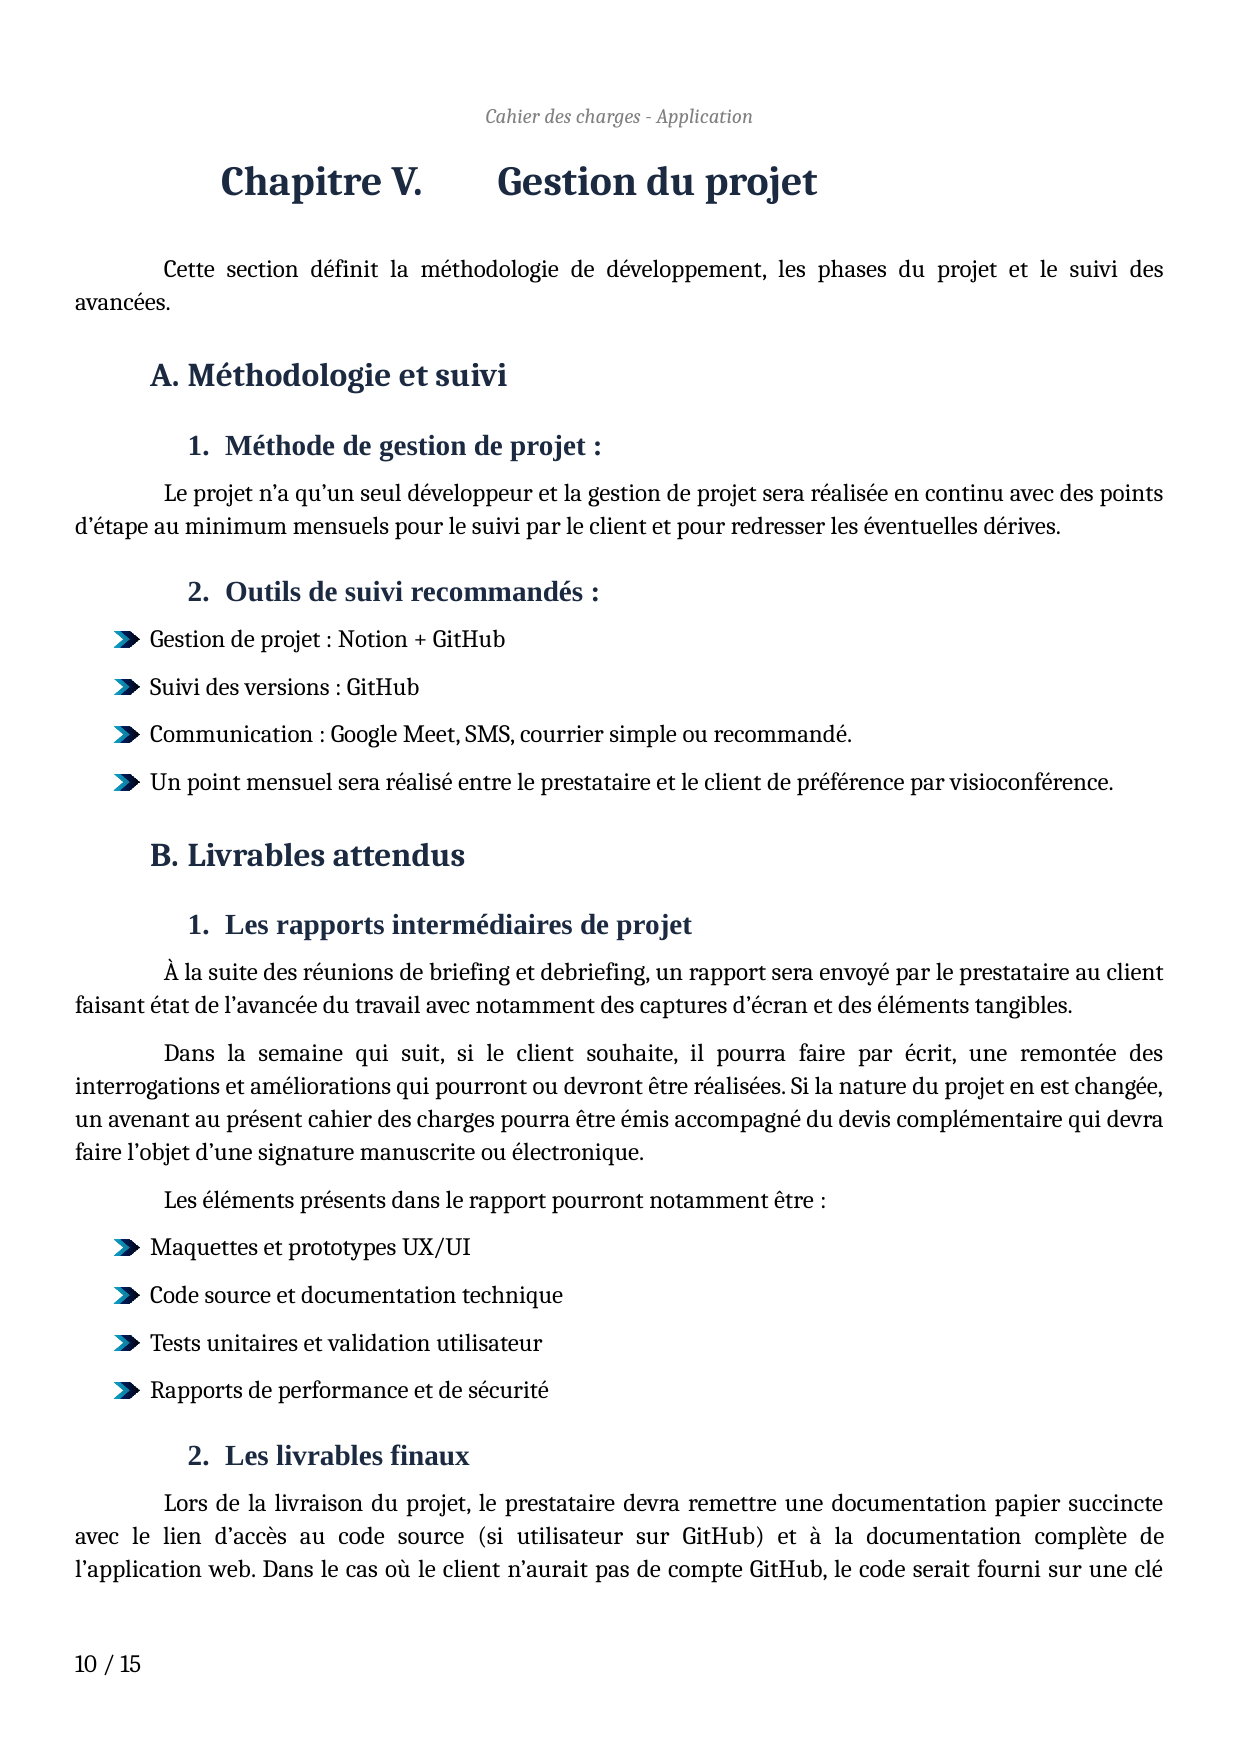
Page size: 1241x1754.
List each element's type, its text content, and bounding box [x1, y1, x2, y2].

subtitle Livrables attendus [150, 836, 1165, 874]
list Gestion de projet : Notion + GitHub [112, 625, 1165, 654]
list Code source et documentation technique [112, 1281, 1165, 1309]
text Lors de la livraison du projet, le prestataire devra remettre une documentation papier succincte avec le lien d’accès au code source (si utilisateur sur GitHub) et à la documentation complète de l’application web. Dans le cas où le client n’aurait pas de compte GitHub, le code serait fourni sur une clé [75, 1489, 1165, 1584]
subtitle Gestion du projet [75, 158, 1165, 206]
subtitle Méthode de gestion de projet : [187, 428, 1165, 461]
list Suivi des versions : GitHub [112, 672, 1165, 701]
text Les éléments présents dans le rapport pourront notamment être : [75, 1186, 1165, 1214]
subtitle Les rapports intermédiaires de projet [187, 907, 1165, 941]
list Rapports de performance et de sécurité [112, 1376, 1165, 1405]
list Communication : Google Meet, SMS, courrier simple ou recommandé. [112, 720, 1165, 749]
text À la suite des réunions de briefing et debriefing, un rapport sera envoyé par le prestataire au client faisant état de l’avancée du travail avec notamment des captures d’écran et des éléments tangibles. [75, 958, 1165, 1020]
list Tests unitaires et validation utilisateur [112, 1328, 1165, 1357]
subtitle Outils de suivi recommandés : [187, 574, 1165, 607]
list Maquettes et prototypes UX/UI [112, 1233, 1165, 1262]
subtitle Méthodologie et suivi [150, 356, 1165, 395]
text Le projet n’a qu’un seul développeur et la gestion de projet sera réalisée en continu avec des points d’étape au minimum mensuels pour le suivi par le client et pour redresser les éventuelles dérives. [75, 479, 1165, 540]
text Cette section définit la méthodologie de développement, les phases du projet et le suivi des avancées. [75, 255, 1165, 317]
list Un point mensuel sera réalisé entre le prestataire et le client de préférence par visioconférence. [112, 768, 1165, 796]
subtitle Les livrables finaux [187, 1438, 1165, 1472]
text Dans la semaine qui suit, si le client souhaite, il pourra faire par écrit, une remontée des interrogations et améliorations qui pourront ou devront être réalisées. Si la nature du projet en est changée, un avenant au présent cahier des charges pourra être émis accompagné du devis complémentaire qui devra faire l’objet d’une signature manuscrite ou électronique. [75, 1039, 1165, 1167]
